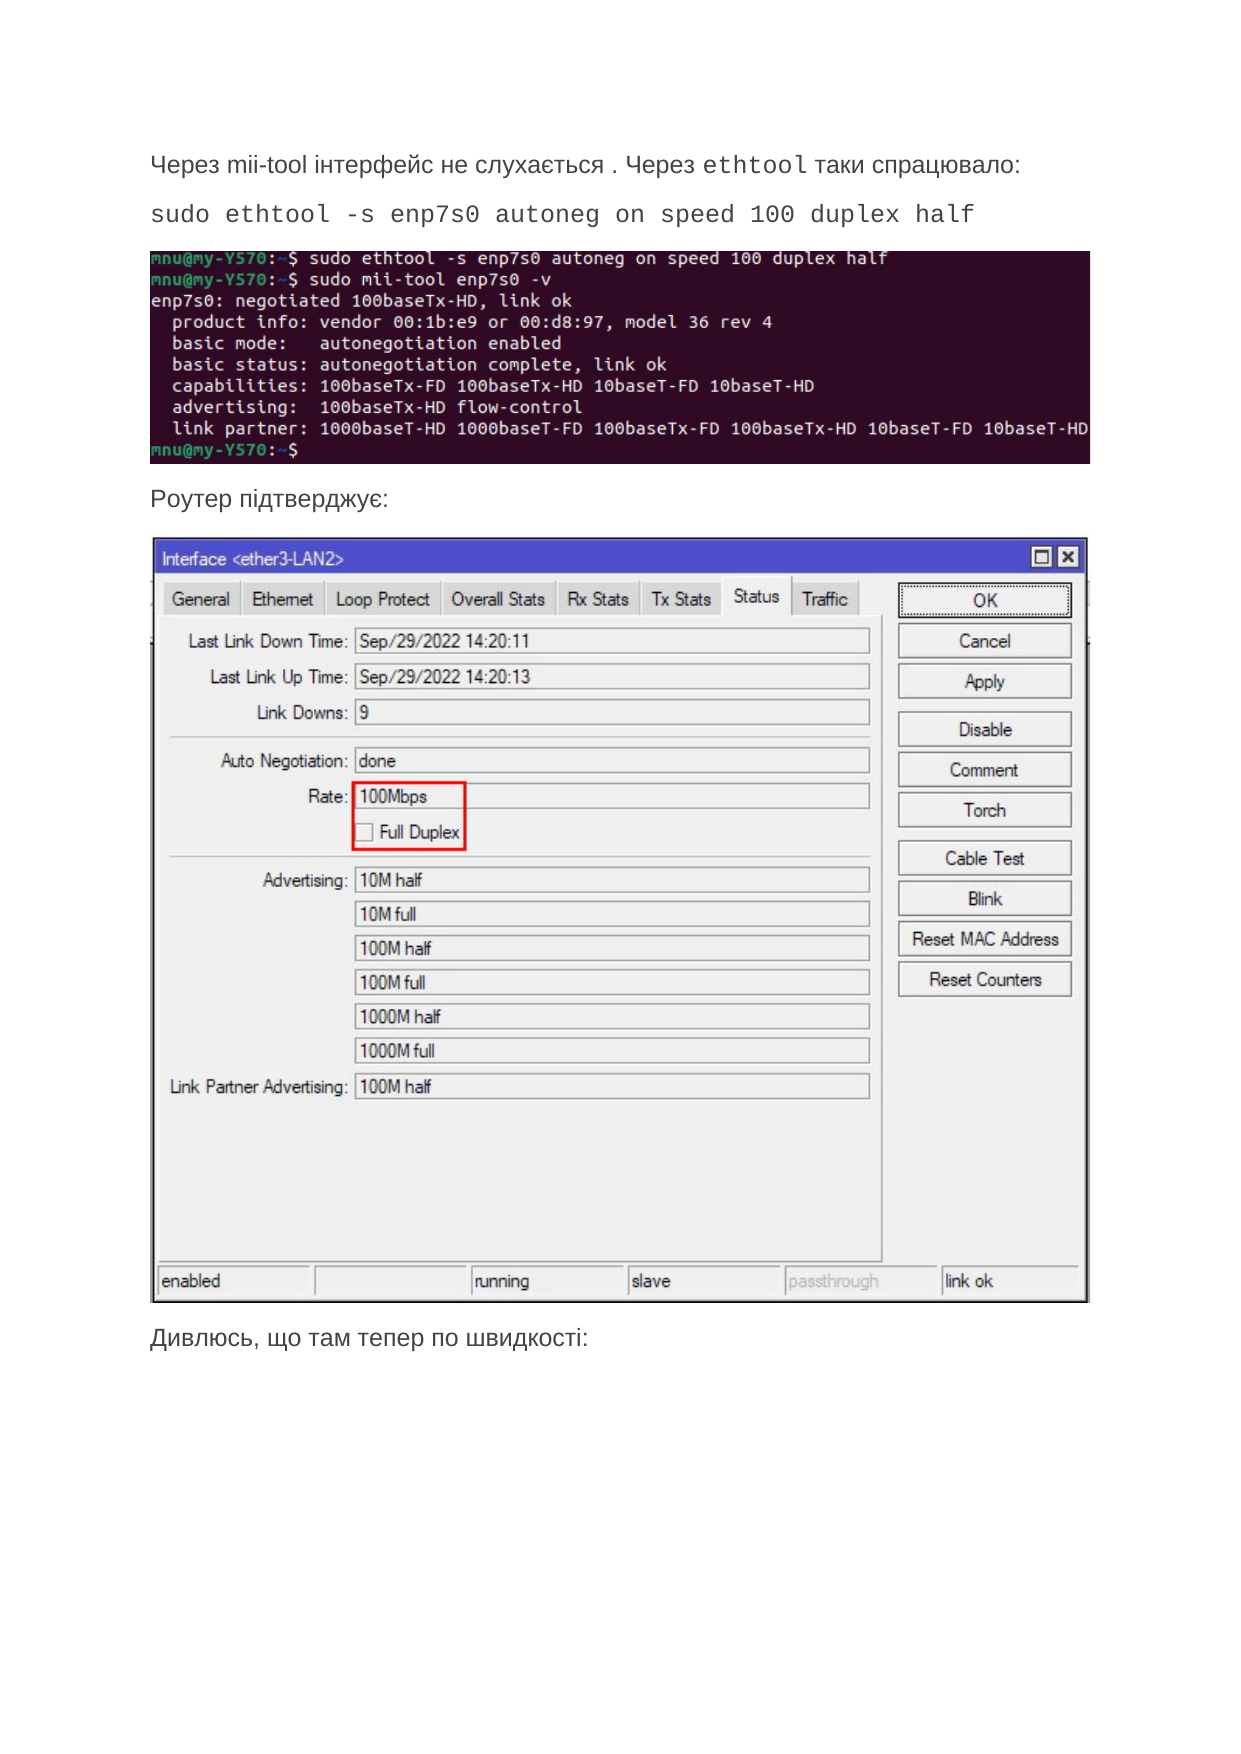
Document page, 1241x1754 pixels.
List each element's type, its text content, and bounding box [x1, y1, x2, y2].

text Дивлюсь, що там тепер по швидкості: [150, 1323, 1090, 1352]
picture [150, 251, 1091, 464]
text Роутер підтверджує: [150, 484, 1090, 513]
picture [150, 533, 1091, 1303]
text sudo ethtool -s enp7s0 autoneg on speed 100 duplex half [150, 202, 1090, 230]
text Через mii-tool інтерфейс не слухається . Через ethtool таки спрацювало: [150, 150, 1090, 181]
